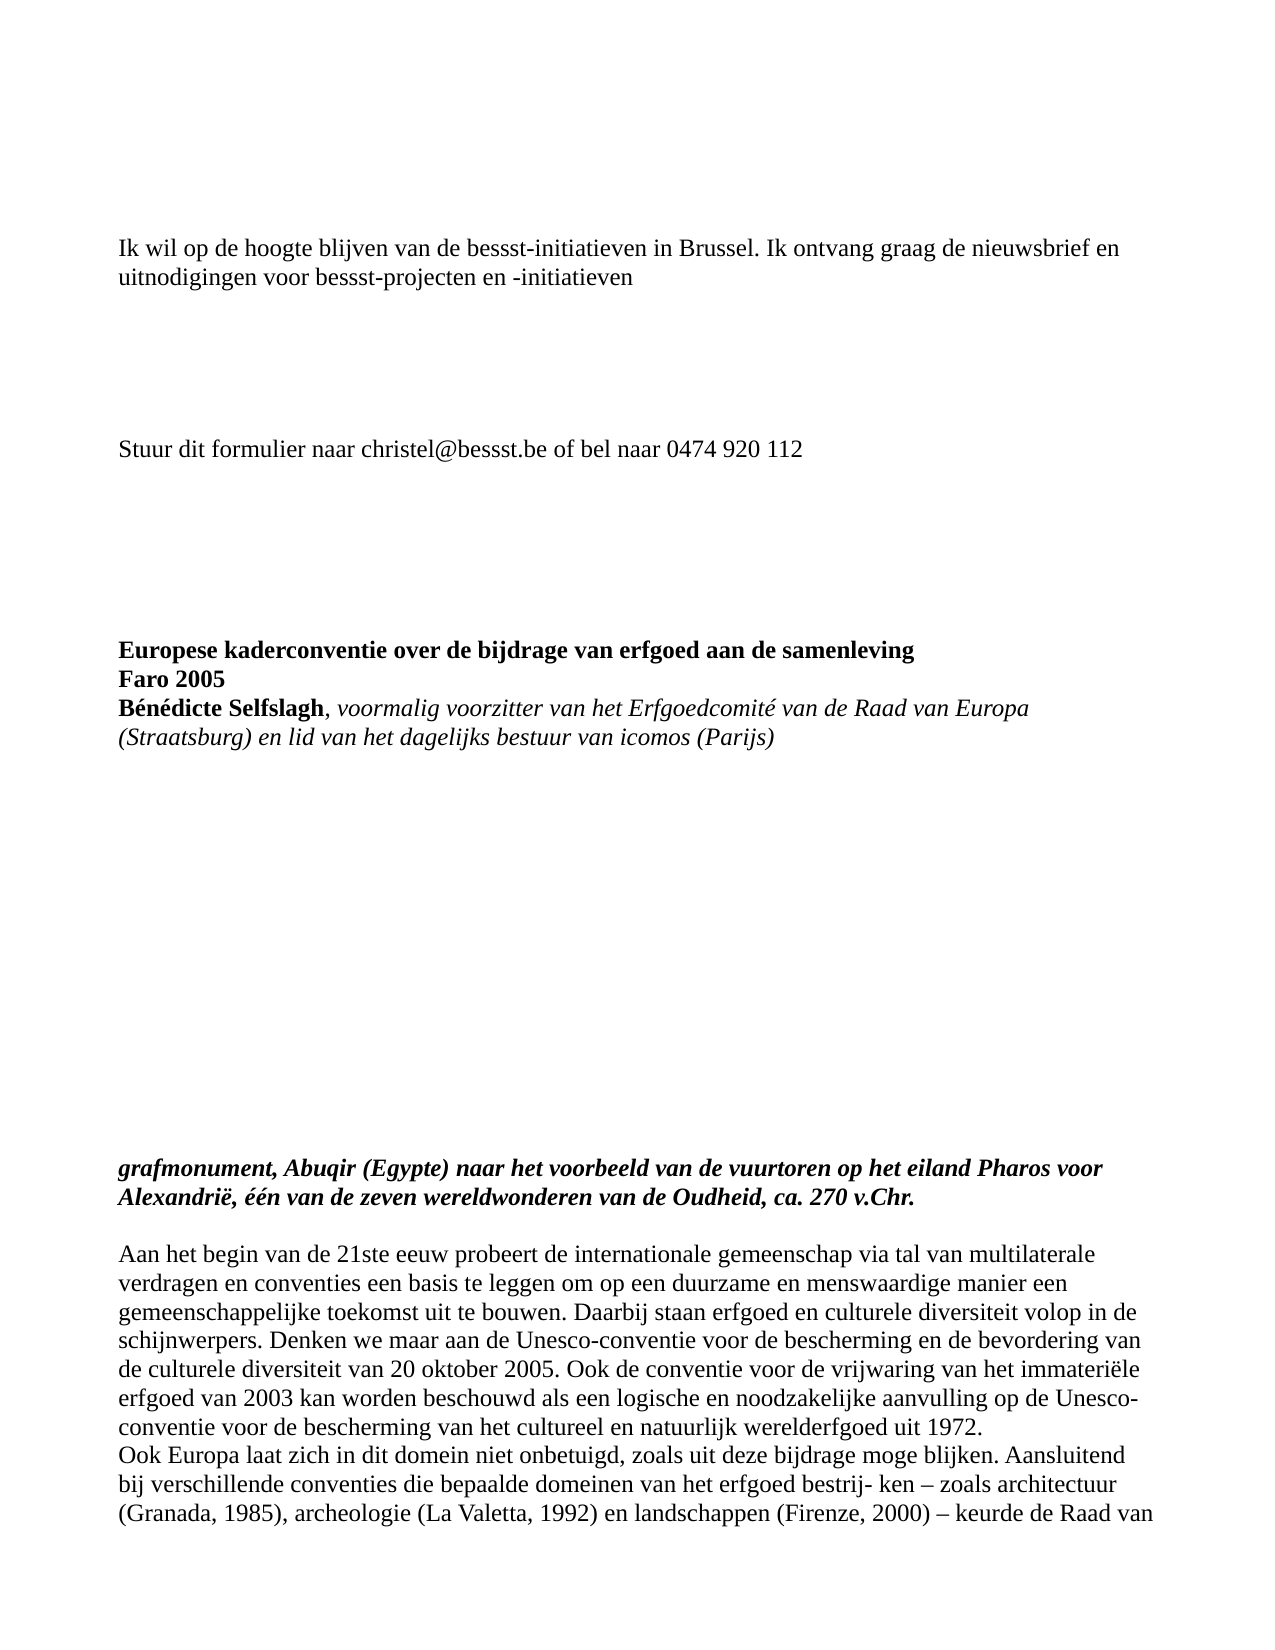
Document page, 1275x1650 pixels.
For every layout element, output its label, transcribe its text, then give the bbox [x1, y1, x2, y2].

text Aan het begin van de 21ste eeuw probeert de internationale gemeenschap via tal van multilaterale verdragen en conventies een basis te leggen om op een duurzame en menswaardige manier een gemeenschappelijke toekomst uit te bouwen. Daarbij staan erfgoed en culturele diversiteit volop in de schijnwerpers. Denken we maar aan de Unesco-conventie voor de bescherming en de bevordering van de culturele diversiteit van 20 oktober 2005. Ook de conventie voor de vrijwaring van het immateriële erfgoed van 2003 kan worden beschouwd als een logische en noodzakelijke aanvulling op de Unesco-conventie voor de bescherming van het cultureel en natuurlijk werelderfgoed uit 1972. [118, 1239, 1157, 1441]
text Ook Europa laat zich in dit domein niet onbetuigd, zoals uit deze bijdrage moge blijken. Aansluitend bij verschillende conventies die bepaalde domeinen van het erfgoed bestrij- ken – zoals architectuur (Granada, 1985), archeologie (La Valetta, 1992) en landschappen (Firenze, 2000) – keurde de Raad van [118, 1441, 1157, 1527]
text grafmonument, Abuqir (Egypte) naar het voorbeeld van de vuurtoren op het eiland Pharos voor Alexandrië, één van de zeven wereldwonderen van de Oudheid, ca. 270 v.Chr. [118, 1153, 1157, 1211]
text Faro 2005 [118, 664, 1157, 693]
text Ik wil op de hoogte blijven van de bessst-initiatieven in Brussel. Ik ontvang graag de nieuwsbrief en uitnodigingen voor bessst-projecten en -initiatieven [118, 233, 1157, 291]
text Bénédicte Selfslagh, voormalig voorzitter van het Erfgoedcomité van de Raad van Europa (Straatsburg) en lid van het dagelijks bestuur van icomos (Parijs) [118, 693, 1157, 751]
text Europese kaderconventie over de bijdrage van erfgoed aan de samenleving [118, 636, 1157, 664]
text Stuur dit formulier naar christel@bessst.be of bel naar 0474 920 112 [118, 434, 1157, 463]
